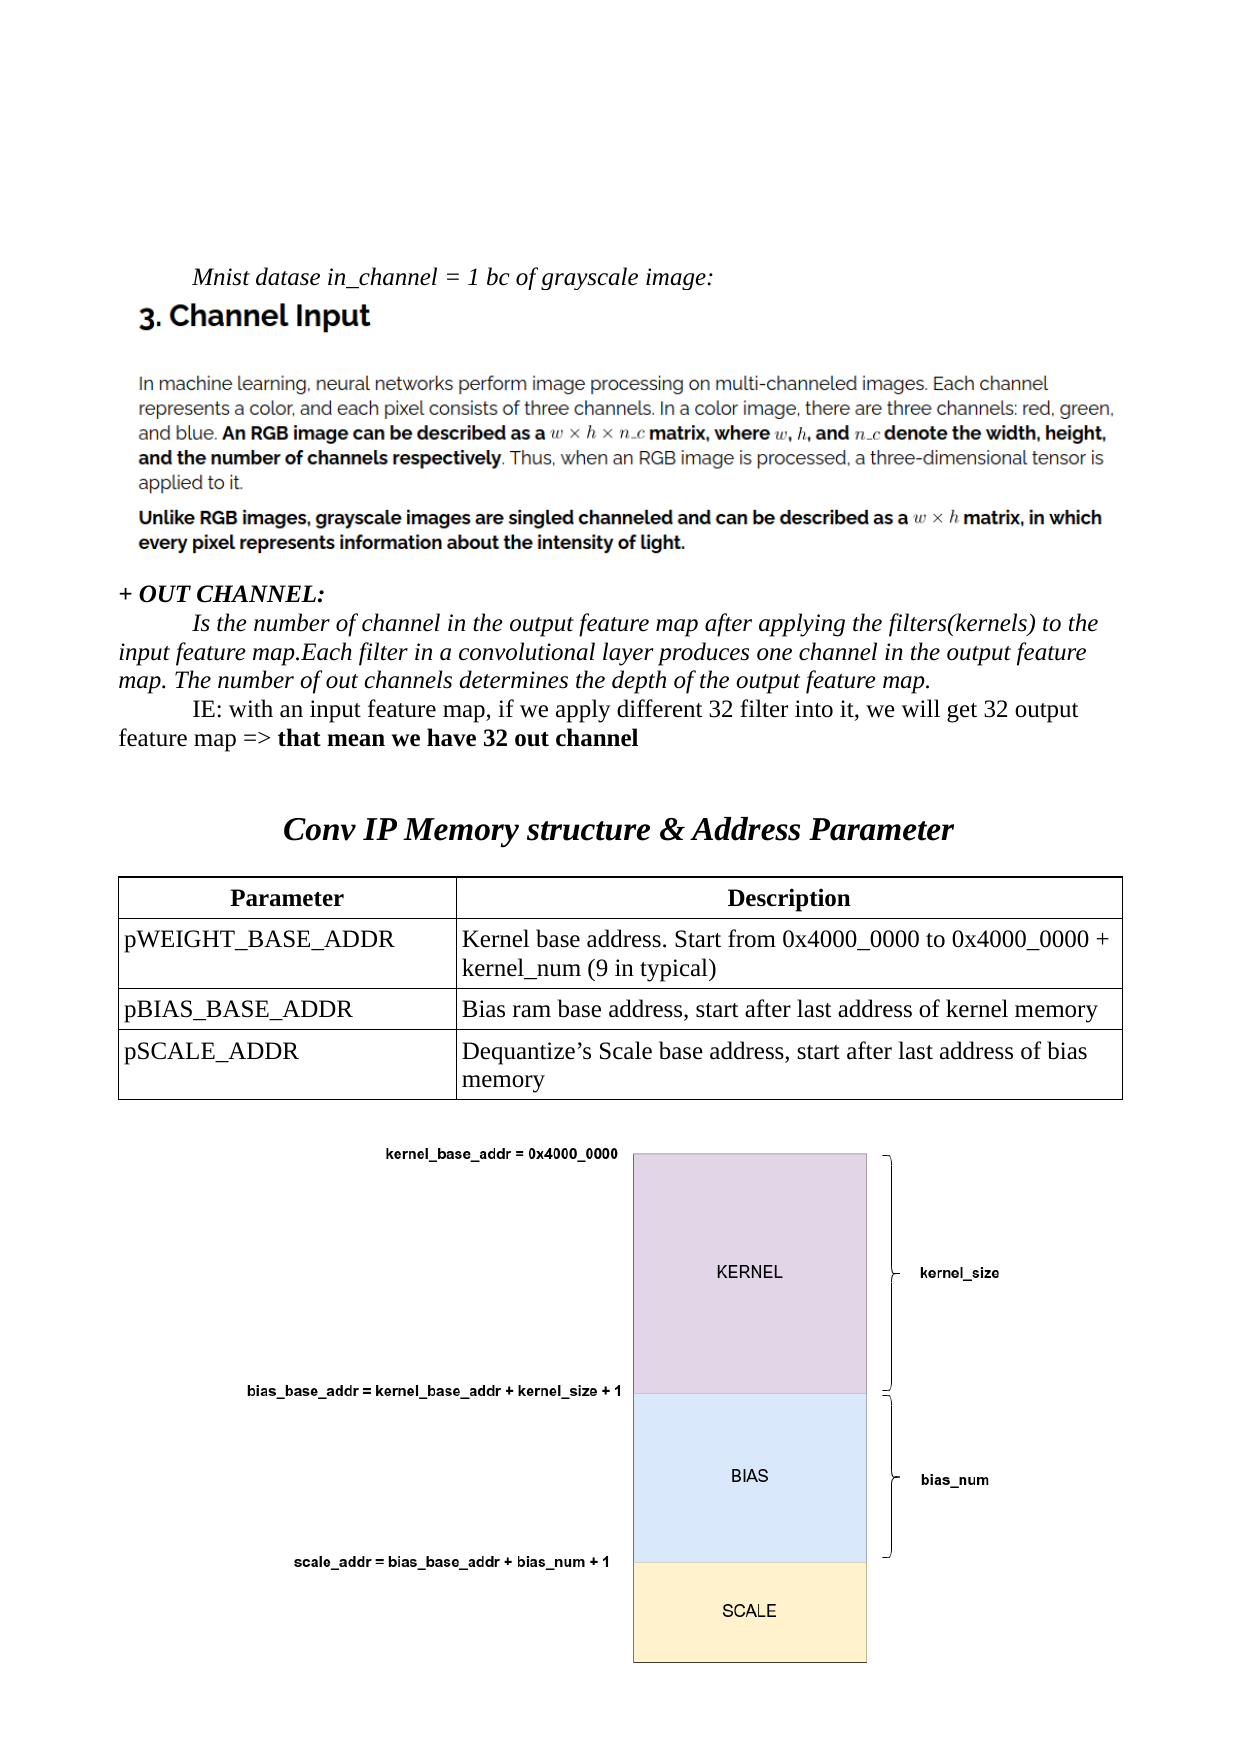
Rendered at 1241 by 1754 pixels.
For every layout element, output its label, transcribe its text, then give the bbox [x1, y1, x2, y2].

text Conv IP Memory structure & Address Parameter [118, 809, 1122, 848]
table_cell pWEIGHT_BASE_ADDR [119, 919, 456, 988]
text + OUT CHANNEL: [118, 580, 1122, 608]
text Is the number of channel in the output feature map after applying the filters(kernels) to the input feature map.Each filter in a convolutional layer produces one channel in the output feature map. The number of out channels determines the depth of the output feature map. [118, 608, 1122, 694]
table_cell Dequantize’s Scale base address, start after last address of bias memory [457, 1030, 1122, 1099]
picture [231, 1131, 1035, 1672]
table_cell Bias ram base address, start after last address of kernel memory [457, 989, 1122, 1029]
table_header Description [457, 878, 1122, 918]
table_cell Kernel base address. Start from 0x4000_0000 to 0x4000_0000 + kernel_num (9 in typical) [457, 919, 1122, 988]
text Mnist datase in_channel = 1 bc of grayscale image: [118, 262, 1122, 290]
picture [118, 290, 1123, 580]
text IE: with an input feature map, if we apply different 32 filter into it, we will get 32 output feature map => that mean we have 32 out channel [118, 694, 1122, 752]
table_cell pBIAS_BASE_ADDR [119, 989, 456, 1029]
table_cell pSCALE_ADDR [119, 1030, 456, 1099]
table_header Parameter [119, 878, 456, 918]
